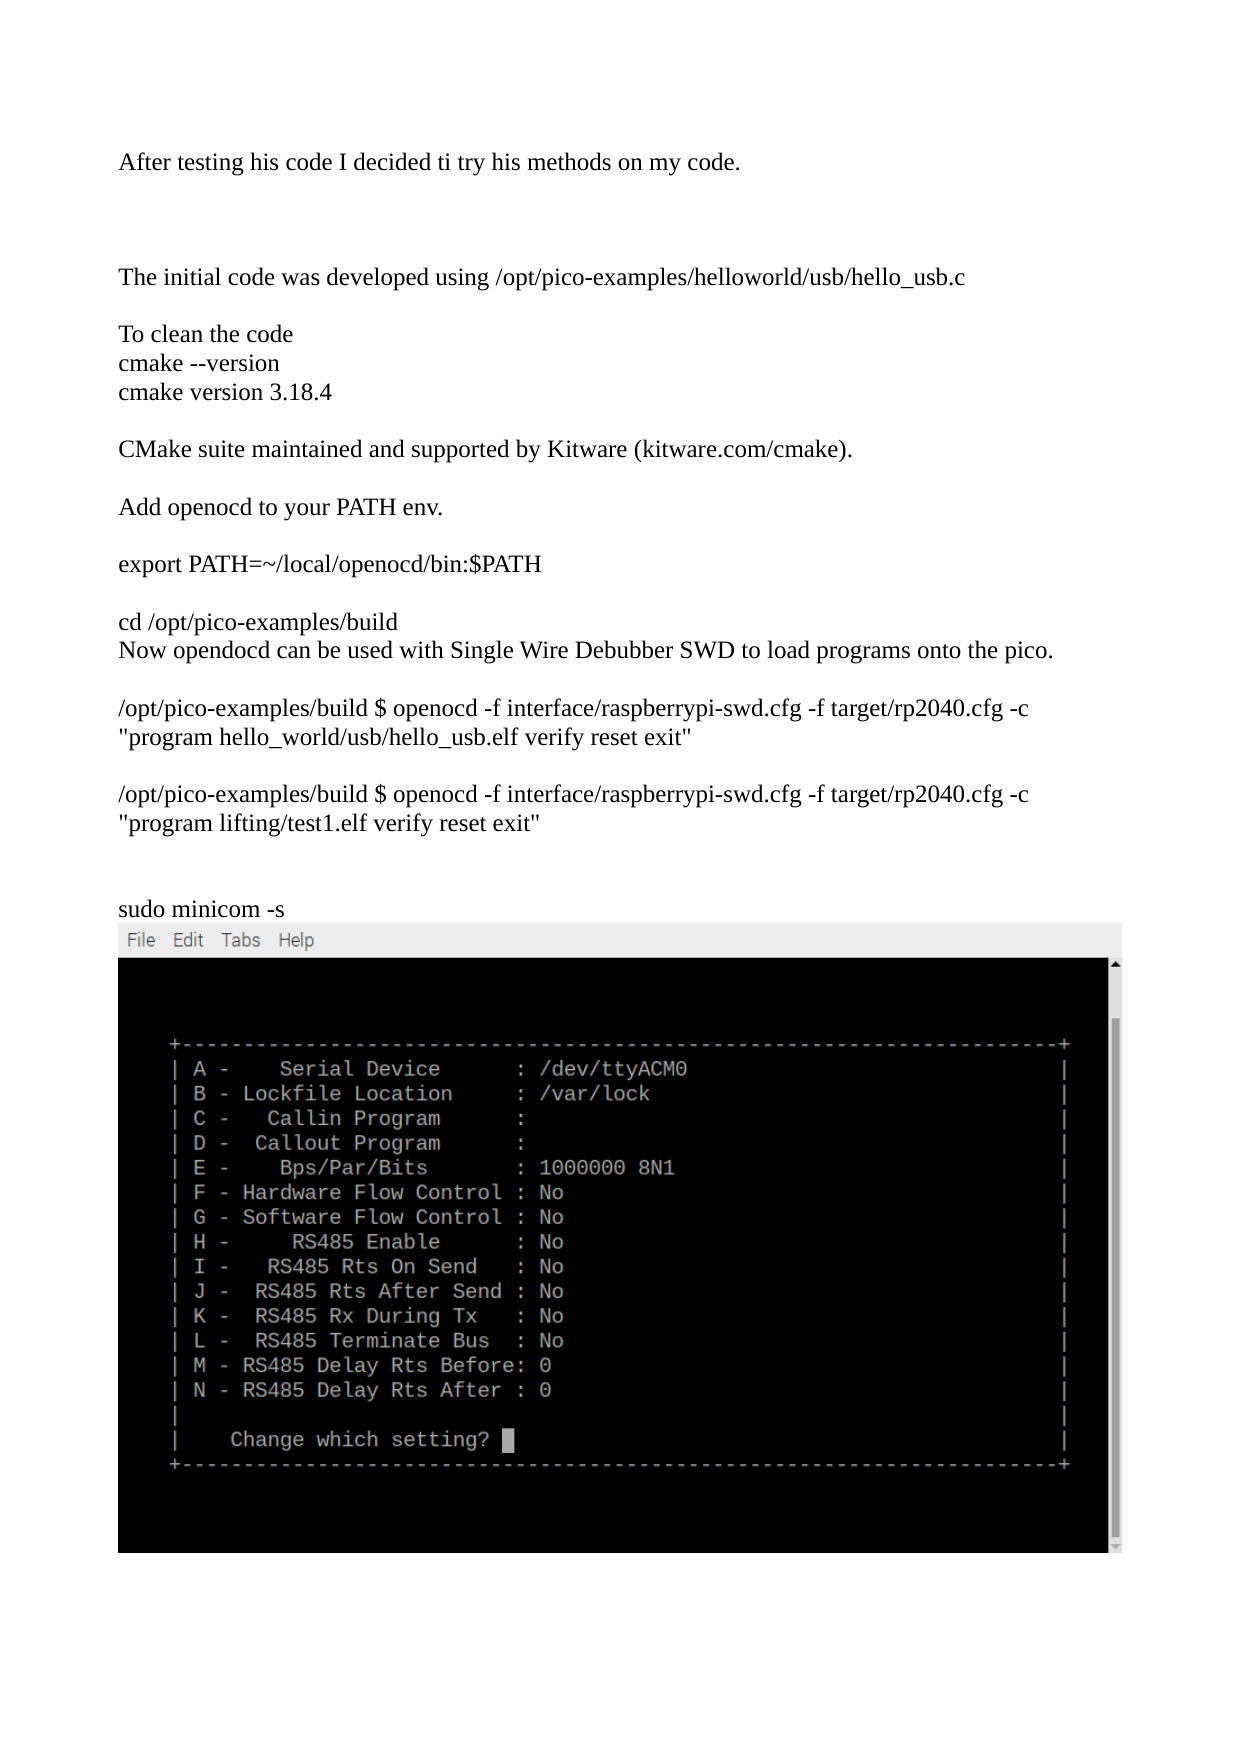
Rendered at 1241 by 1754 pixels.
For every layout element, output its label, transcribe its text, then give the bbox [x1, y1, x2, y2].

text The initial code was developed using /opt/pico-examples/helloworld/usb/hello_usb.c [118, 262, 1122, 291]
picture [118, 923, 1123, 1553]
text Add openocd to your PATH env. [118, 492, 1122, 521]
text sudo minicom -s [118, 894, 1122, 923]
text export PATH=~/local/openocd/bin:$PATH [118, 549, 1122, 578]
text CMake suite maintained and supported by Kitware (kitware.com/cmake). [118, 434, 1122, 463]
text cmake version 3.18.4 [118, 377, 1122, 406]
text Now opendocd can be used with Single Wire Debubber SWD to load programs onto the pico. [118, 636, 1122, 664]
text /opt/pico-examples/build $ openocd -f interface/raspberrypi-swd.cfg -f target/rp2040.cfg -c "program hello_world/usb/hello_usb.elf verify reset exit" [118, 693, 1122, 751]
text cd /opt/pico-examples/build [118, 607, 1122, 636]
text To clean the code [118, 319, 1122, 348]
text /opt/pico-examples/build $ openocd -f interface/raspberrypi-swd.cfg -f target/rp2040.cfg -c "program lifting/test1.elf verify reset exit" [118, 779, 1122, 837]
text After testing his code I decided ti try his methods on my code. [118, 147, 1122, 176]
text cmake --version [118, 348, 1122, 377]
